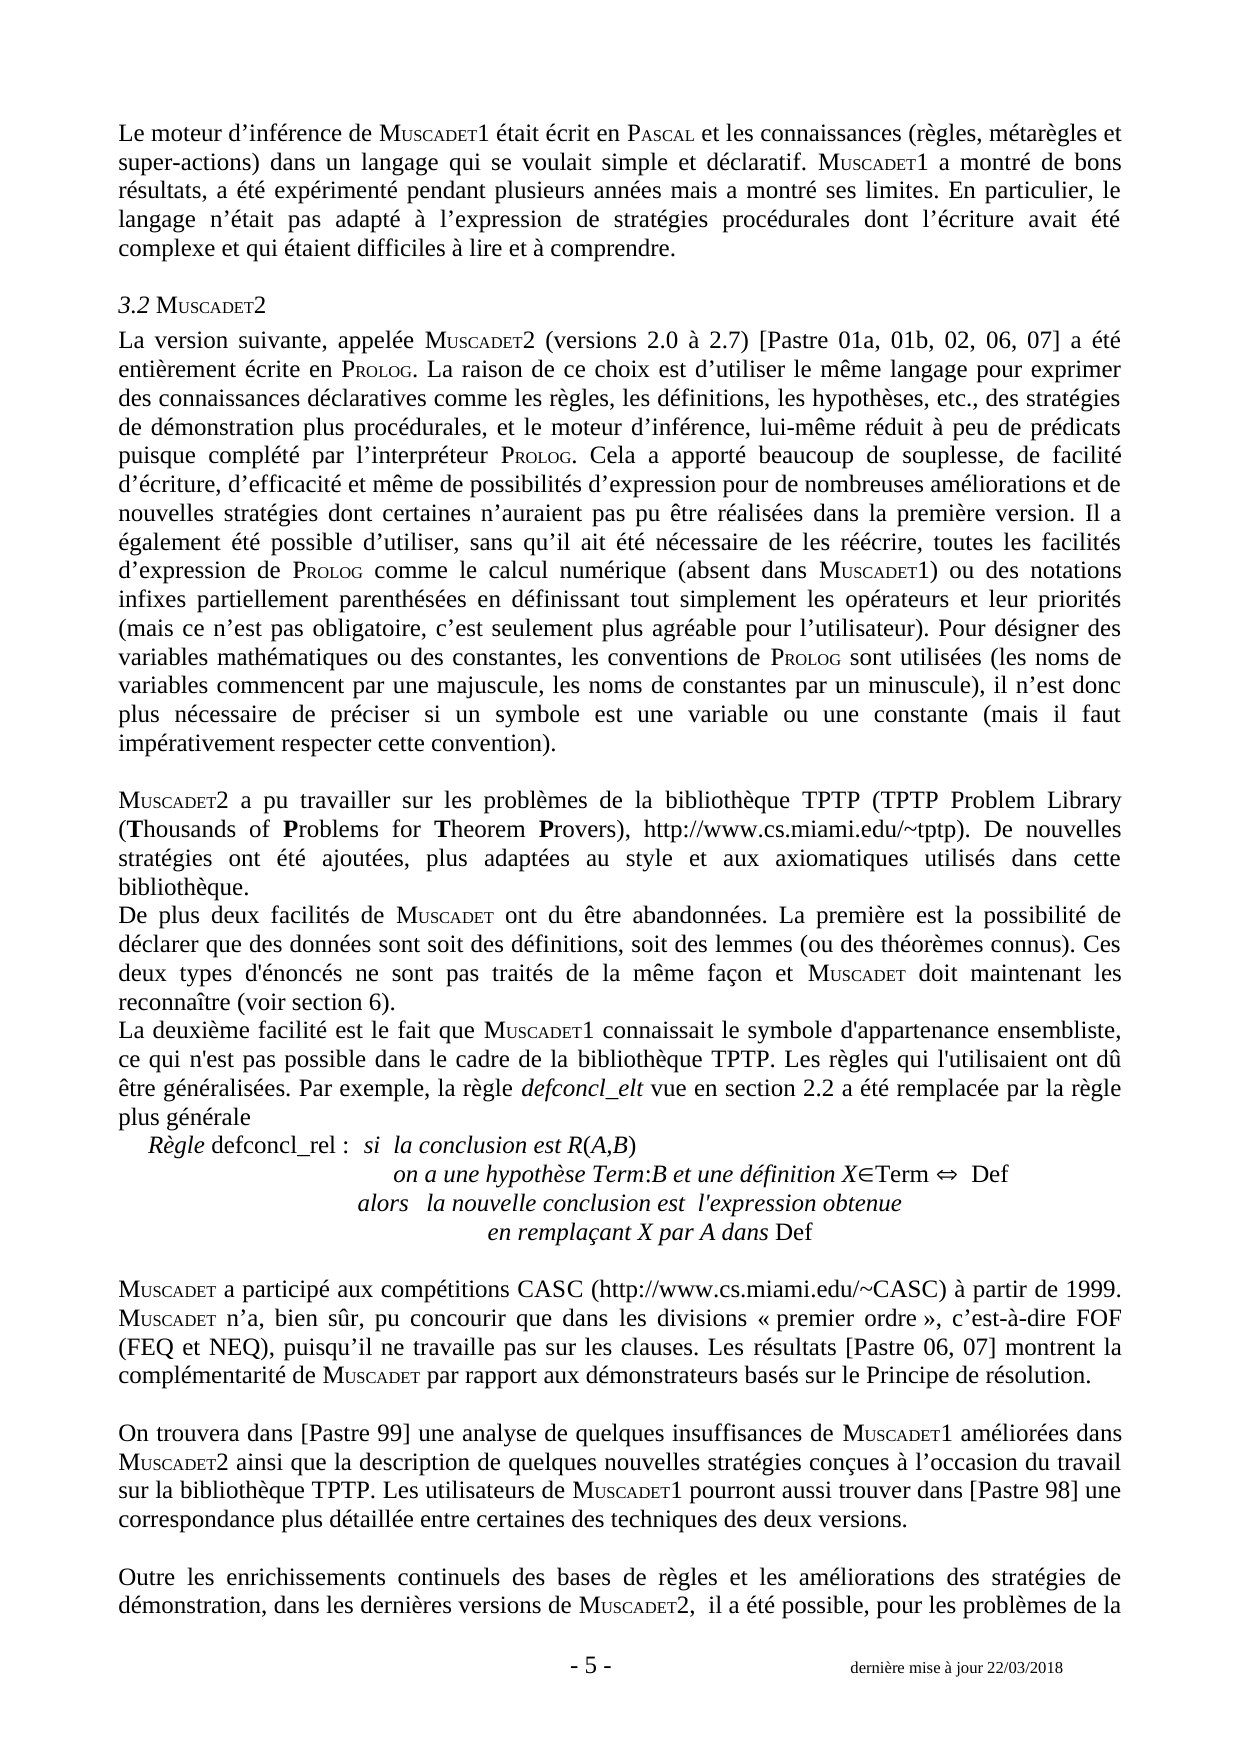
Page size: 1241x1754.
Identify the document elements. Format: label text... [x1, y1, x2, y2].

text Règle defconcl_rel : si la conclusion est R(A,B) [148, 1130, 1122, 1159]
text en remplaçant X par A dans Def [148, 1217, 1122, 1245]
text 3.2 Muscadet2 [118, 291, 1122, 319]
text Muscadet a participé aux compétitions CASC (http://www.cs.miami.edu/~CASC) à partir de 1999. Muscadet n’a, bien sûr, pu concourir que dans les divisions « premier ordre », c’est-à-dire FOF (FEQ et NEQ), puisqu’il ne travaille pas sur les clauses. Les résultats [Pastre 06, 07] montrent la complémentarité de Muscadet par rapport aux démonstrateurs basés sur le Principe de résolution. [118, 1274, 1122, 1389]
text La deuxième facilité est le fait que Muscadet1 connaissait le symbole d'appartenance ensembliste, ce qui n'est pas possible dans le cadre de la bibliothèque TPTP. Les règles qui l'utilisaient ont dû être généralisées. Par exemple, la règle defconcl_elt vue en section 2.2 a été remplacée par la règle plus générale [118, 1015, 1122, 1130]
text on a une hypothèse Term:B et une définition XTerm  Def [148, 1159, 1122, 1188]
text alors la nouvelle conclusion est l'expression obtenue [148, 1188, 1122, 1217]
text La version suivante, appelée Muscadet2 (versions 2.0 à 2.7) [Pastre 01a, 01b, 02, 06, 07] a été entièrement écrite en Prolog. La raison de ce choix est d’utiliser le même langage pour exprimer des connaissances déclaratives comme les règles, les définitions, les hypothèses, etc., des stratégies de démonstration plus procédurales, et le moteur d’inférence, lui-même réduit à peu de prédicats puisque complété par l’interpréteur Prolog. Cela a apporté beaucoup de souplesse, de facilité d’écriture, d’efficacité et même de possibilités d’expression pour de nombreuses améliorations et de nouvelles stratégies dont certaines n’auraient pas pu être réalisées dans la première version. Il a également été possible d’utiliser, sans qu’il ait été nécessaire de les réécrire, toutes les facilités d’expression de Prolog comme le calcul numérique (absent dans Muscadet1) ou des notations infixes partiellement parenthésées en définissant tout simplement les opérateurs et leur priorités (mais ce n’est pas obligatoire, c’est seulement plus agréable pour l’utilisateur). Pour désigner des variables mathématiques ou des constantes, les conventions de Prolog sont utilisées (les noms de variables commencent par une majuscule, les noms de constantes par un minuscule), il n’est donc plus nécessaire de préciser si un symbole est une variable ou une constante (mais il faut impérativement respecter cette convention). [118, 325, 1122, 757]
text Outre les enrichissements continuels des bases de règles et les améliorations des stratégies de démonstration, dans les dernières versions de Muscadet2, il a été possible, pour les problèmes de la [118, 1562, 1122, 1619]
text On trouvera dans [Pastre 99] une analyse de quelques insuffisances de Muscadet1 améliorées dans Muscadet2 ainsi que la description de quelques nouvelles stratégies conçues à l’occasion du travail sur la bibliothèque TPTP. Les utilisateurs de Muscadet1 pourront aussi trouver dans [Pastre 98] une correspondance plus détaillée entre certaines des techniques des deux versions. [118, 1418, 1122, 1533]
text Le moteur d’inférence de Muscadet1 était écrit en Pascal et les connaissances (règles, métarègles et super-actions) dans un langage qui se voulait simple et déclaratif. Muscadet1 a montré de bons résultats, a été expérimenté pendant plusieurs années mais a montré ses limites. En particulier, le langage n’était pas adapté à l’expression de stratégies procédurales dont l’écriture avait été complexe et qui étaient difficiles à lire et à comprendre. [118, 118, 1122, 262]
text Muscadet2 a pu travailler sur les problèmes de la bibliothèque TPTP (TPTP Problem Library (Thousands of Problems for Theorem Provers), http://www.cs.miami.edu/~tptp). De nouvelles stratégies ont été ajoutées, plus adaptées au style et aux axiomatiques utilisés dans cette bibliothèque. [118, 785, 1122, 900]
text De plus deux facilités de Muscadet ont du être abandonnées. La première est la possibilité de déclarer que des données sont soit des définitions, soit des lemmes (ou des théorèmes connus). Ces deux types d'énoncés ne sont pas traités de la même façon et Muscadet doit maintenant les reconnaître (voir section 6). [118, 900, 1122, 1015]
